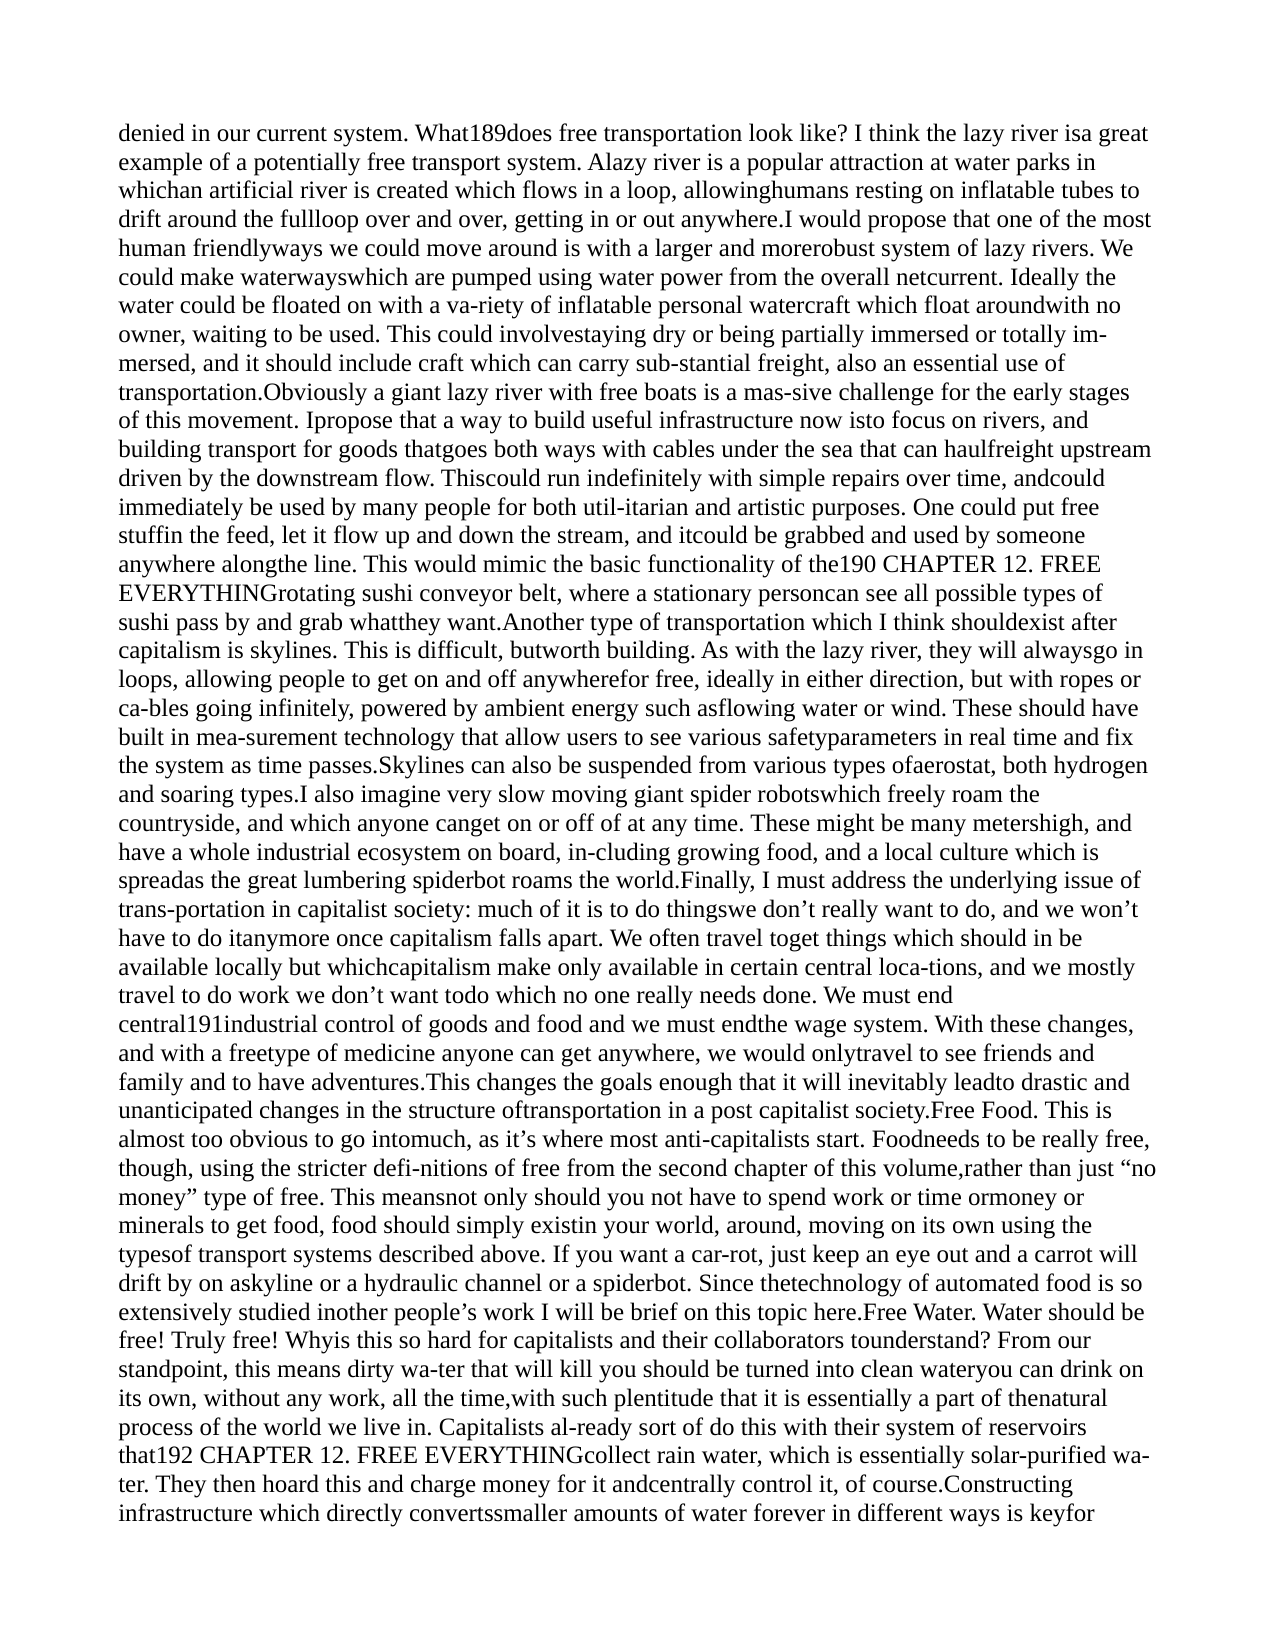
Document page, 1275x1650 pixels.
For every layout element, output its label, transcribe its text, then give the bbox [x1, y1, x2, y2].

text denied in our current system. What189does free transportation look like? I think the lazy river isa great example of a potentially free transport system. Alazy river is a popular attraction at water parks in whichan artificial river is created which flows in a loop, allowinghumans resting on inflatable tubes to drift around the fullloop over and over, getting in or out anywhere.I would propose that one of the most human friendlyways we could move around is with a larger and morerobust system of lazy rivers. We could make waterwayswhich are pumped using water power from the overall netcurrent. Ideally the water could be floated on with a va-riety of inflatable personal watercraft which float aroundwith no owner, waiting to be used. This could involvestaying dry or being partially immersed or totally im-mersed, and it should include craft which can carry sub-stantial freight, also an essential use of transportation.Obviously a giant lazy river with free boats is a mas-sive challenge for the early stages of this movement. Ipropose that a way to build useful infrastructure now isto focus on rivers, and building transport for goods thatgoes both ways with cables under the sea that can haulfreight upstream driven by the downstream flow. Thiscould run indefinitely with simple repairs over time, andcould immediately be used by many people for both util-itarian and artistic purposes. One could put free stuffin the feed, let it flow up and down the stream, and itcould be grabbed and used by someone anywhere alongthe line. This would mimic the basic functionality of the190 CHAPTER 12. FREE EVERYTHINGrotating sushi conveyor belt, where a stationary personcan see all possible types of sushi pass by and grab whatthey want.Another type of transportation which I think shouldexist after capitalism is skylines. This is difficult, butworth building. As with the lazy river, they will alwaysgo in loops, allowing people to get on and off anywherefor free, ideally in either direction, but with ropes or ca-bles going infinitely, powered by ambient energy such asflowing water or wind. These should have built in mea-surement technology that allow users to see various safetyparameters in real time and fix the system as time passes.Skylines can also be suspended from various types ofaerostat, both hydrogen and soaring types.I also imagine very slow moving giant spider robotswhich freely roam the countryside, and which anyone canget on or off of at any time. These might be many metershigh, and have a whole industrial ecosystem on board, in-cluding growing food, and a local culture which is spreadas the great lumbering spiderbot roams the world.Finally, I must address the underlying issue of trans-portation in capitalist society: much of it is to do thingswe don’t really want to do, and we won’t have to do itanymore once capitalism falls apart. We often travel toget things which should in be available locally but whichcapitalism make only available in certain central loca-tions, and we mostly travel to do work we don’t want todo which no one really needs done. We must end central191industrial control of goods and food and we must endthe wage system. With these changes, and with a freetype of medicine anyone can get anywhere, we would onlytravel to see friends and family and to have adventures.This changes the goals enough that it will inevitably leadto drastic and unanticipated changes in the structure oftransportation in a post capitalist society.Free Food. This is almost too obvious to go intomuch, as it’s where most anti-capitalists start. Foodneeds to be really free, though, using the stricter defi-nitions of free from the second chapter of this volume,rather than just “no money” type of free. This meansnot only should you not have to spend work or time ormoney or minerals to get food, food should simply existin your world, around, moving on its own using the typesof transport systems described above. If you want a car-rot, just keep an eye out and a carrot will drift by on askyline or a hydraulic channel or a spiderbot. Since thetechnology of automated food is so extensively studied inother people’s work I will be brief on this topic here.Free Water. Water should be free! Truly free! Whyis this so hard for capitalists and their collaborators tounderstand? From our standpoint, this means dirty wa-ter that will kill you should be turned into clean wateryou can drink on its own, without any work, all the time,with such plentitude that it is essentially a part of thenatural process of the world we live in. Capitalists al-ready sort of do this with their system of reservoirs that192 CHAPTER 12. FREE EVERYTHINGcollect rain water, which is essentially solar-purified wa-ter. They then hoard this and charge money for it andcentrally control it, of course.Constructing infrastructure which directly convertssmaller amounts of water forever in different ways is keyfor [118, 118, 1157, 1527]
